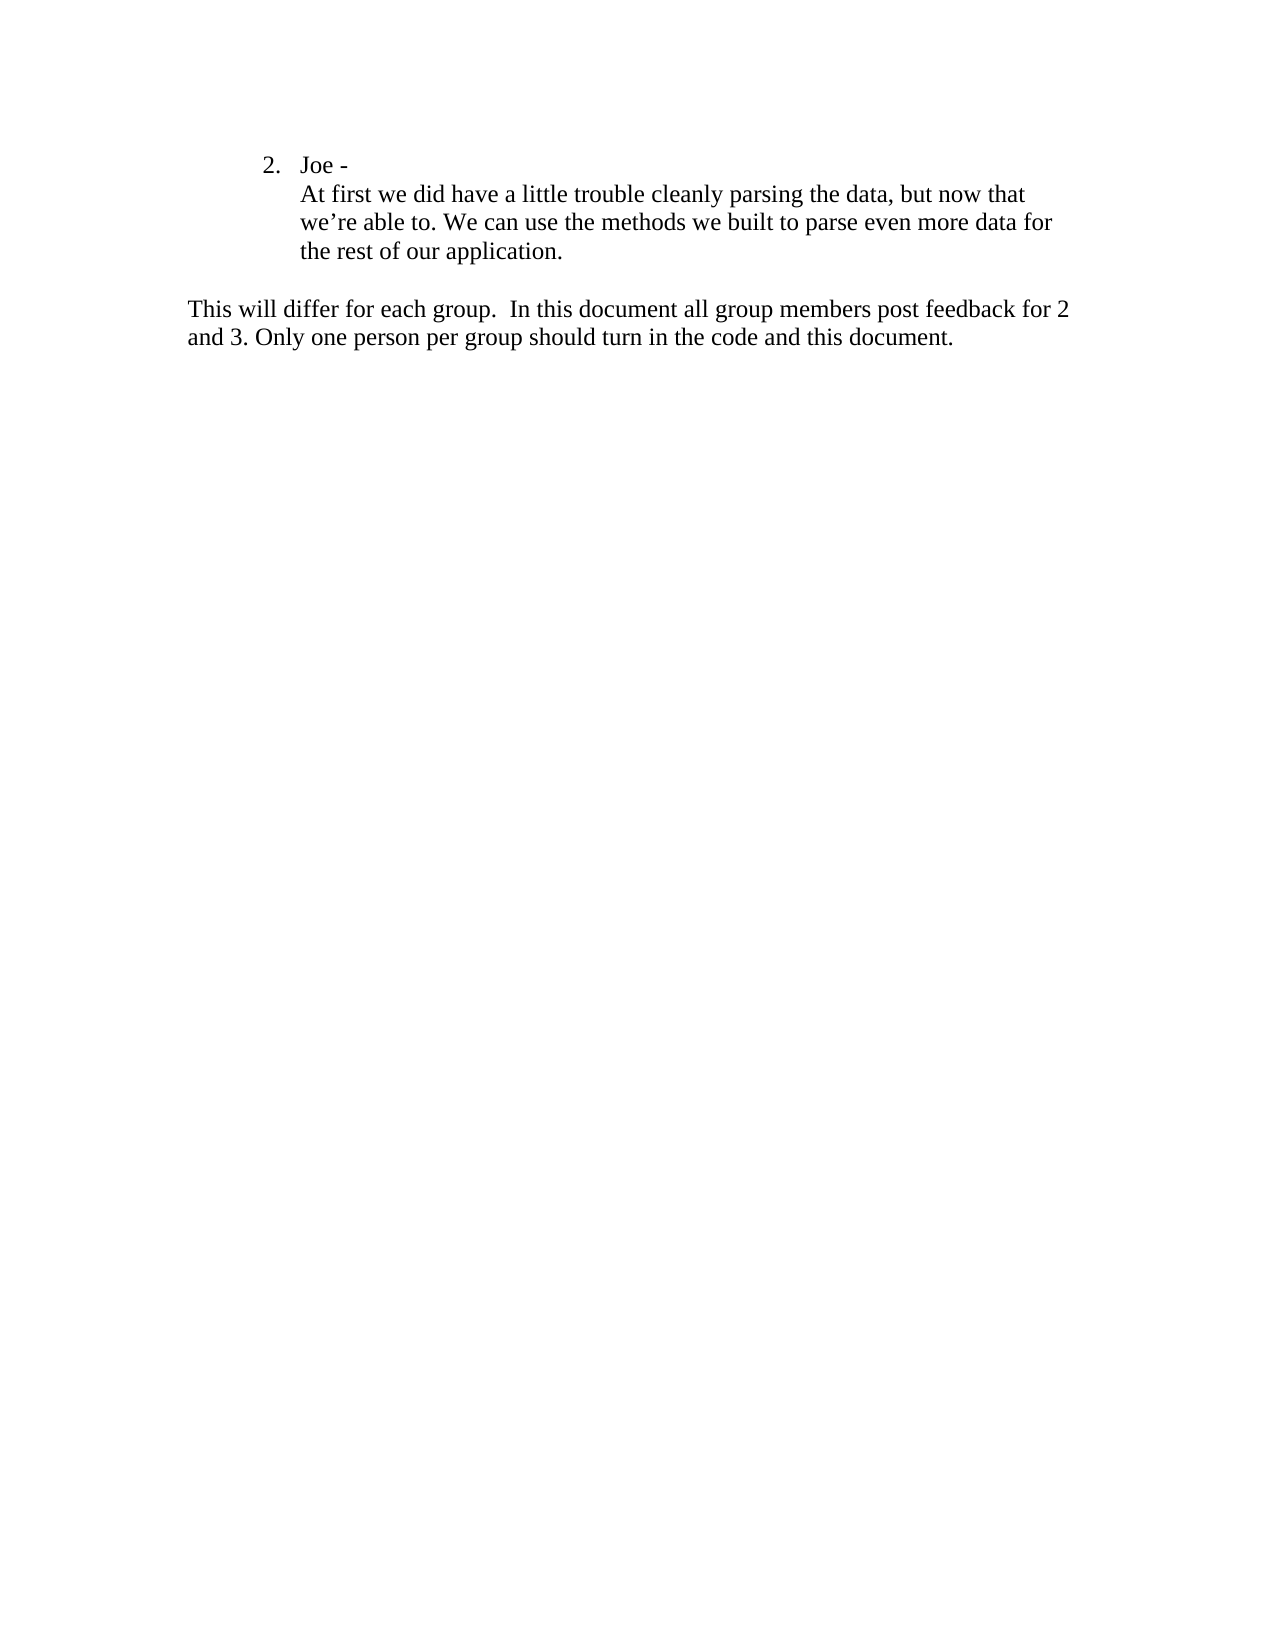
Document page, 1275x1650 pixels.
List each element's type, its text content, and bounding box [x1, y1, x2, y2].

text This will differ for each group. In this document all group members post feedback for 2 and 3. Only one person per group should turn in the code and this document. [187, 294, 1087, 351]
list Joe - At first we did have a little trouble cleanly parsing the data, but now that we’re able to. We can use the methods we built to parse even more data for the rest of our application. [262, 150, 1087, 265]
